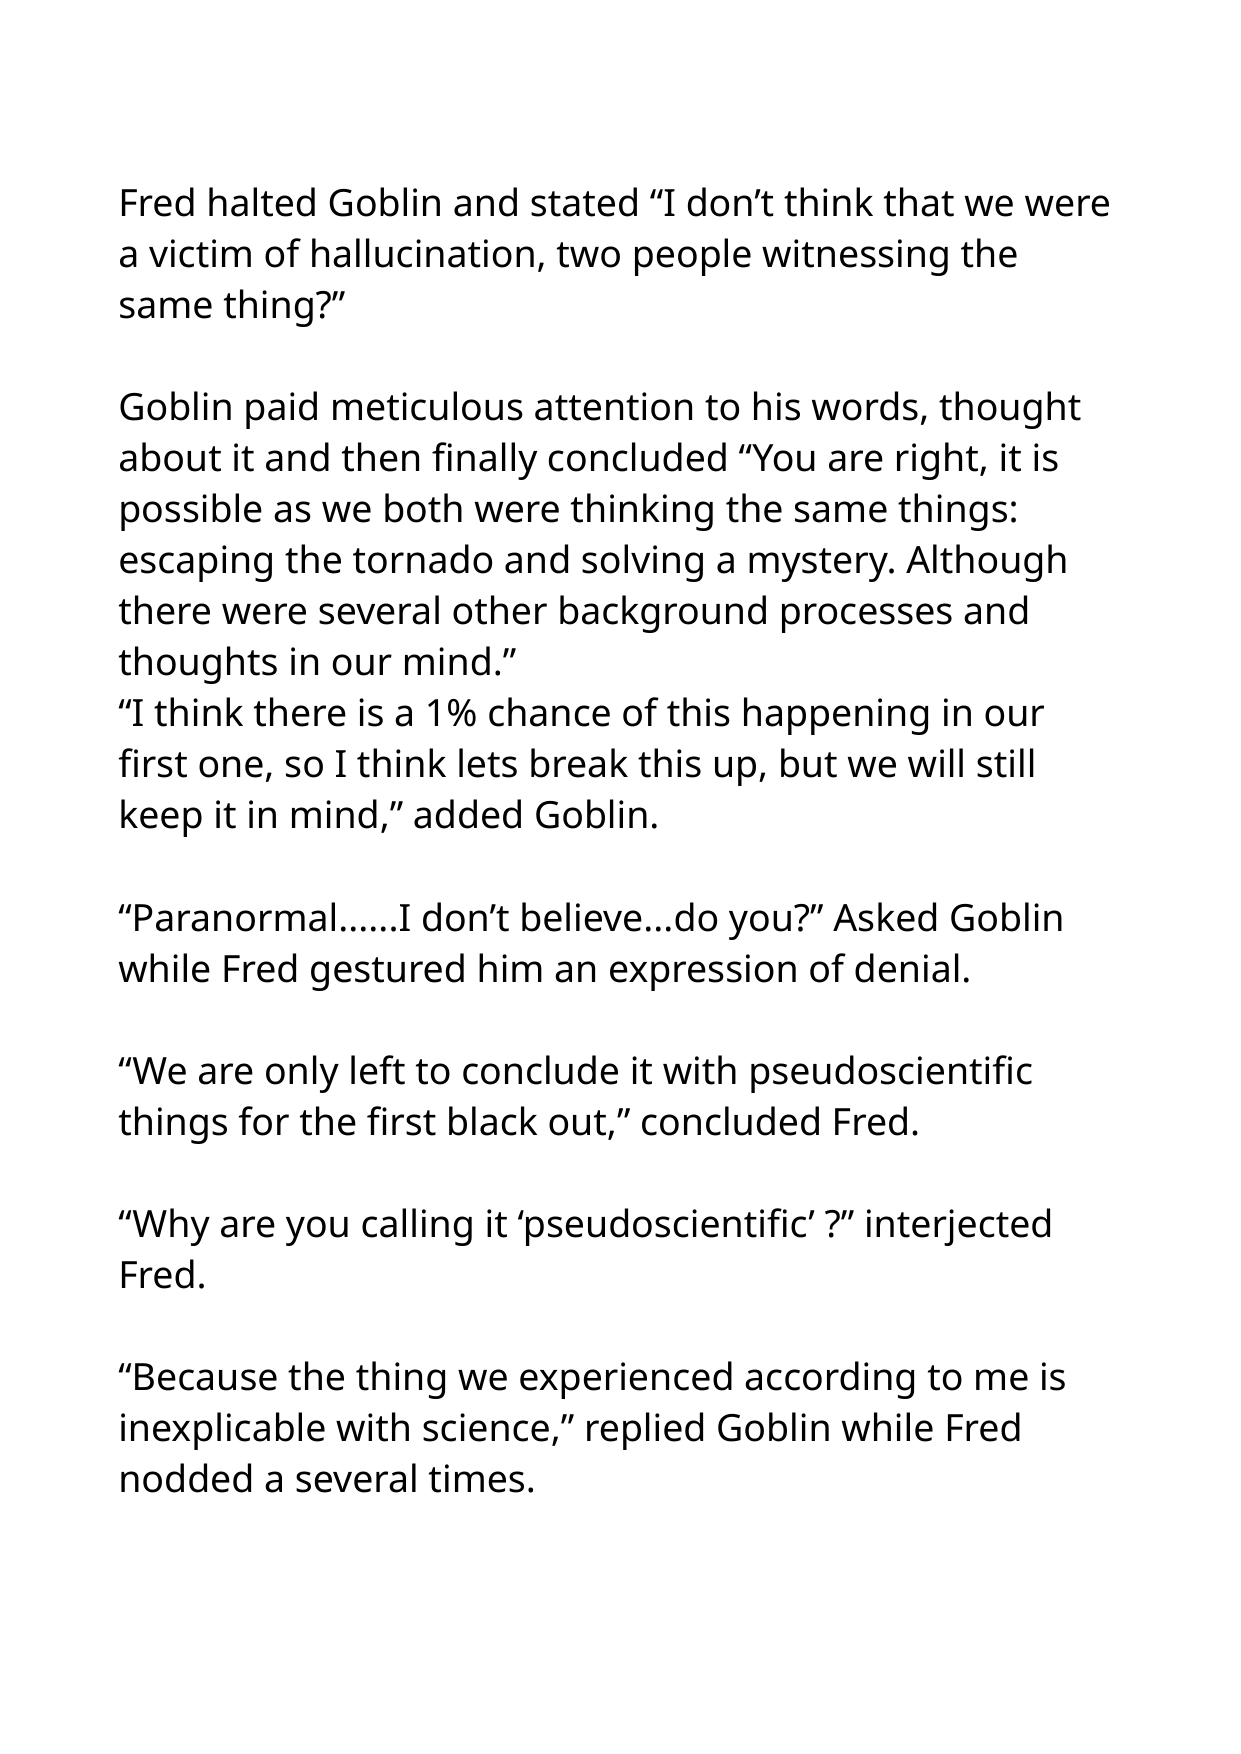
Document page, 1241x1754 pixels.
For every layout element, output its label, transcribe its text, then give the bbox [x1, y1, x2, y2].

text “We are only left to conclude it with pseudoscientific things for the first black out,” concluded Fred. [118, 1044, 1122, 1146]
text Fred halted Goblin and stated “I don’t think that we were a victim of hallucination, two people witnessing the same thing?” [118, 176, 1122, 329]
text “Because the thing we experienced according to me is inexplicable with science,” replied Goblin while Fred nodded a several times. [118, 1350, 1122, 1503]
text Goblin paid meticulous attention to his words, thought about it and then finally concluded “You are right, it is possible as we both were thinking the same things: escaping the tornado and solving a mystery. Although there were several other background processes and thoughts in our mind.” [118, 381, 1122, 687]
text “Why are you calling it ‘pseudoscientific’ ?” interjected Fred. [118, 1197, 1122, 1299]
text “I think there is a 1% chance of this happening in our first one, so I think lets break this up, but we will still keep it in mind,” added Goblin. [118, 687, 1122, 840]
text “Paranormal......I don’t believe...do you?” Asked Goblin while Fred gestured him an expression of denial. [118, 891, 1122, 993]
